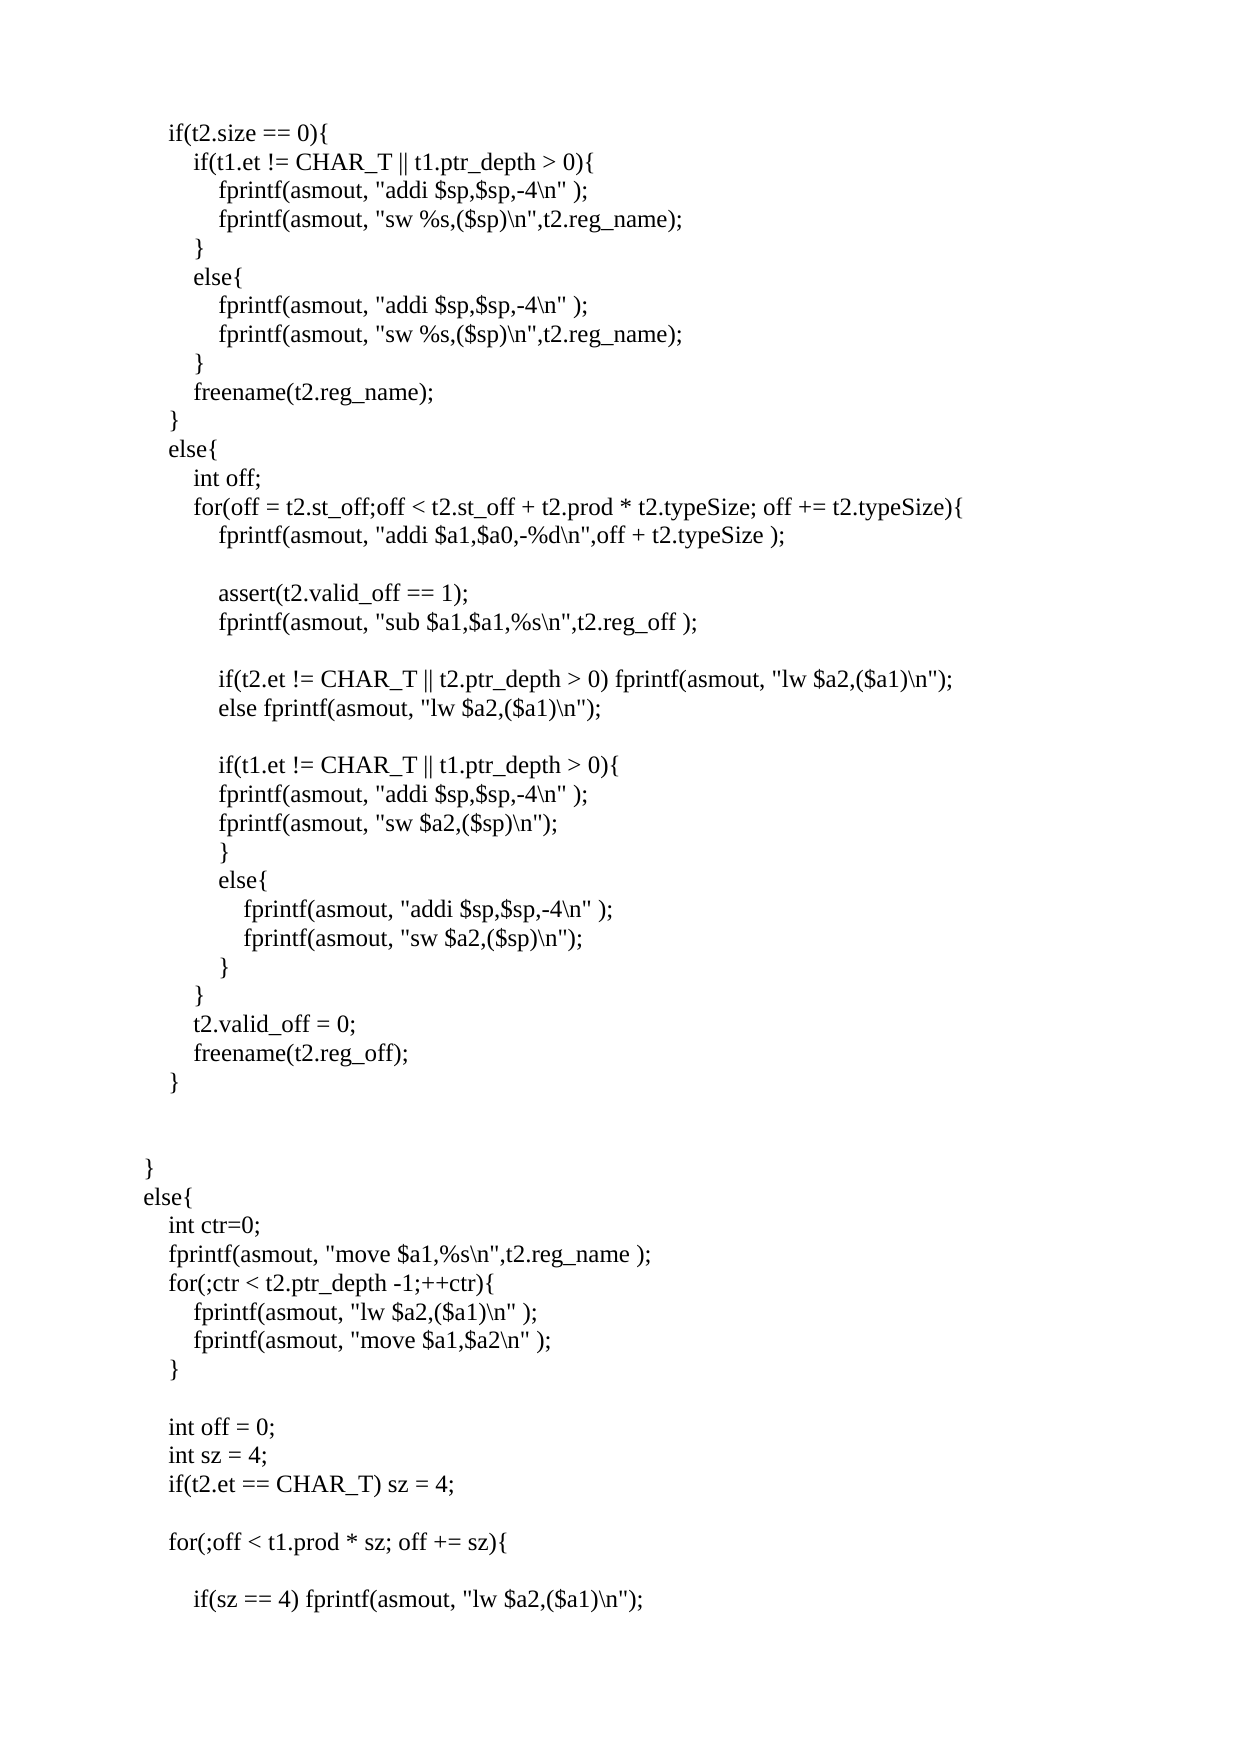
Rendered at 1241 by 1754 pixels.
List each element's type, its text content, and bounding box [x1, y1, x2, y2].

text int ctr=0; [118, 1211, 1122, 1239]
text if(sz == 4) fprintf(asmout, "lw $a2,($a1)\n"); [118, 1584, 1122, 1613]
text fprintf(asmout, "addi $a1,$a0,-%d\n",off + t2.typeSize ); [118, 521, 1122, 549]
text else fprintf(asmout, "lw $a2,($a1)\n"); [118, 693, 1122, 722]
text fprintf(asmout, "move $a1,$a2\n" ); [118, 1326, 1122, 1354]
text int off = 0; [118, 1412, 1122, 1441]
text fprintf(asmout, "move $a1,%s\n",t2.reg_name ); [118, 1239, 1122, 1268]
text else{ [118, 866, 1122, 894]
text } [118, 348, 1122, 377]
text } [118, 1067, 1122, 1096]
text fprintf(asmout, "addi $sp,$sp,-4\n" ); [118, 291, 1122, 319]
text for(off = t2.st_off;off < t2.st_off + t2.prod * t2.typeSize; off += t2.typeSize){ [118, 492, 1122, 521]
text fprintf(asmout, "addi $sp,$sp,-4\n" ); [118, 176, 1122, 204]
text } [118, 233, 1122, 262]
text if(t2.et != CHAR_T || t2.ptr_depth > 0) fprintf(asmout, "lw $a2,($a1)\n"); [118, 664, 1122, 693]
text fprintf(asmout, "sw %s,($sp)\n",t2.reg_name); [118, 204, 1122, 233]
text } [118, 952, 1122, 981]
text if(t1.et != CHAR_T || t1.ptr_depth > 0){ [118, 751, 1122, 779]
text fprintf(asmout, "lw $a2,($a1)\n" ); [118, 1297, 1122, 1326]
text if(t1.et != CHAR_T || t1.ptr_depth > 0){ [118, 147, 1122, 176]
text if(t2.et == CHAR_T) sz = 4; [118, 1469, 1122, 1498]
text int off; [118, 463, 1122, 492]
text if(t2.size == 0){ [118, 118, 1122, 147]
text for(;off < t1.prod * sz; off += sz){ [118, 1527, 1122, 1556]
text freename(t2.reg_name); [118, 377, 1122, 406]
text fprintf(asmout, "addi $sp,$sp,-4\n" ); [118, 779, 1122, 808]
text } [118, 981, 1122, 1009]
text fprintf(asmout, "addi $sp,$sp,-4\n" ); [118, 894, 1122, 923]
text for(;ctr < t2.ptr_depth -1;++ctr){ [118, 1268, 1122, 1297]
text } [118, 837, 1122, 866]
text else{ [118, 262, 1122, 291]
text } [118, 406, 1122, 434]
text } [118, 1153, 1122, 1182]
text assert(t2.valid_off == 1); [118, 578, 1122, 607]
text freename(t2.reg_off); [118, 1038, 1122, 1067]
text fprintf(asmout, "sw $a2,($sp)\n"); [118, 923, 1122, 952]
text fprintf(asmout, "sw %s,($sp)\n",t2.reg_name); [118, 319, 1122, 348]
text } [118, 1354, 1122, 1383]
text int sz = 4; [118, 1441, 1122, 1469]
text t2.valid_off = 0; [118, 1009, 1122, 1038]
text fprintf(asmout, "sub $a1,$a1,%s\n",t2.reg_off ); [118, 607, 1122, 636]
text else{ [118, 434, 1122, 463]
text else{ [118, 1182, 1122, 1211]
text fprintf(asmout, "sw $a2,($sp)\n"); [118, 808, 1122, 837]
